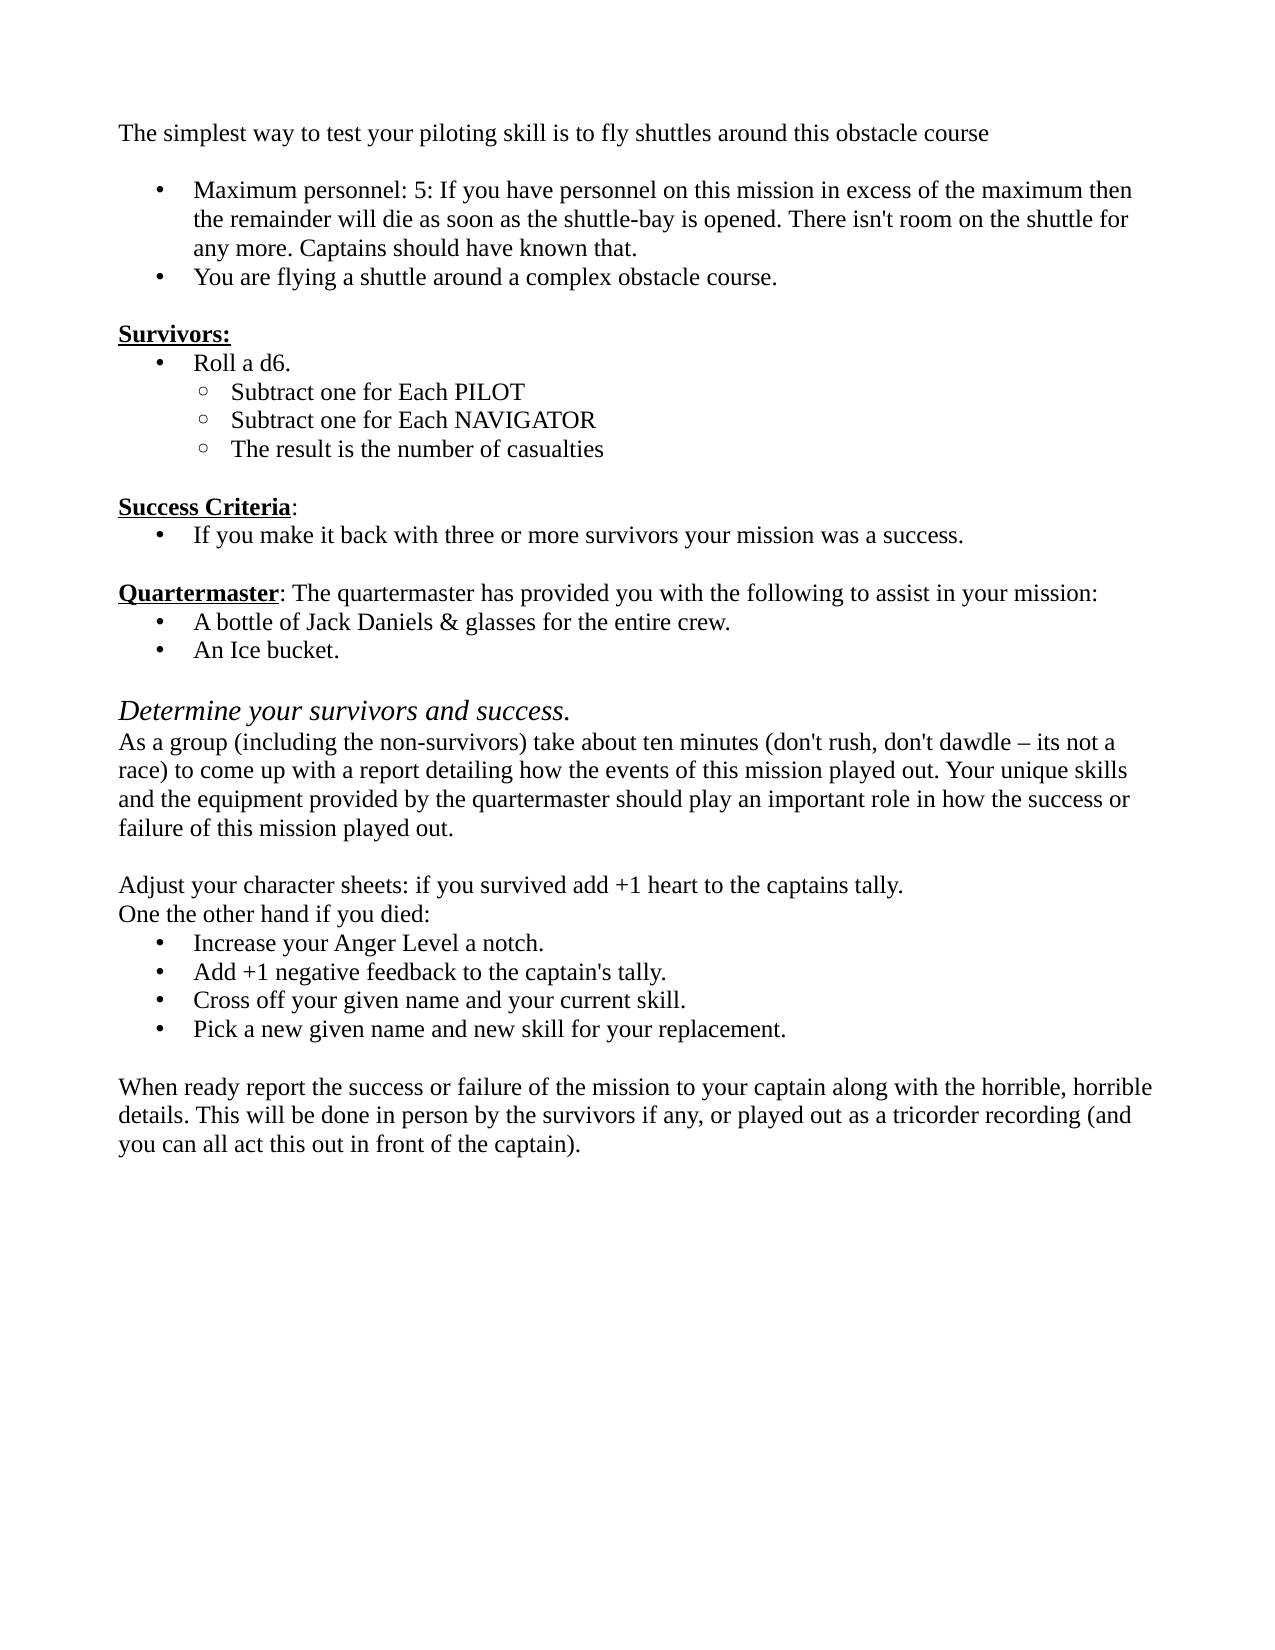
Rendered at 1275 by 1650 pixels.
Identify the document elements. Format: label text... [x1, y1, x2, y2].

list Pick a new given name and new skill for your replacement. [156, 1014, 1157, 1043]
text One the other hand if you died: [118, 899, 1157, 928]
list A bottle of Jack Daniels & glasses for the entire crew. [156, 607, 1157, 636]
list Subtract one for Each PILOT [193, 377, 1157, 406]
text Quartermaster: The quartermaster has provided you with the following to assist in your mission: [118, 578, 1157, 607]
list Roll a d6. [156, 348, 1157, 377]
text Determine your survivors and success. [118, 693, 1157, 727]
list Maximum personnel: 5: If you have personnel on this mission in excess of the maximum then the remainder will die as soon as the shuttle-bay is opened. There isn't room on the shuttle for any more. Captains should have known that. [156, 176, 1157, 262]
list You are flying a shuttle around a complex obstacle course. [156, 262, 1157, 291]
list If you make it back with three or more survivors your mission was a success. [156, 521, 1157, 549]
text The simplest way to test your piloting skill is to fly shuttles around this obstacle course [118, 118, 1157, 147]
list An Ice bucket. [156, 636, 1157, 664]
list Add +1 negative feedback to the captain's tally. [156, 957, 1157, 985]
text As a group (including the non-survivors) take about ten minutes (don't rush, don't dawdle – its not a race) to come up with a report detailing how the events of this mission played out. Your unique skills and the equipment provided by the quartermaster should play an important role in how the success or failure of this mission played out. [118, 727, 1157, 842]
list The result is the number of casualties [193, 434, 1157, 463]
text Survivors: [118, 319, 1157, 348]
list Increase your Anger Level a notch. [156, 928, 1157, 957]
text Success Criteria: [118, 492, 1157, 521]
text When ready report the success or failure of the mission to your captain along with the horrible, horrible details. This will be done in person by the survivors if any, or played out as a tricorder recording (and you can all act this out in front of the captain). [118, 1072, 1157, 1158]
list Cross off your given name and your current skill. [156, 985, 1157, 1014]
list Subtract one for Each NAVIGATOR [193, 406, 1157, 434]
text Adjust your character sheets: if you survived add +1 heart to the captains tally. [118, 870, 1157, 899]
